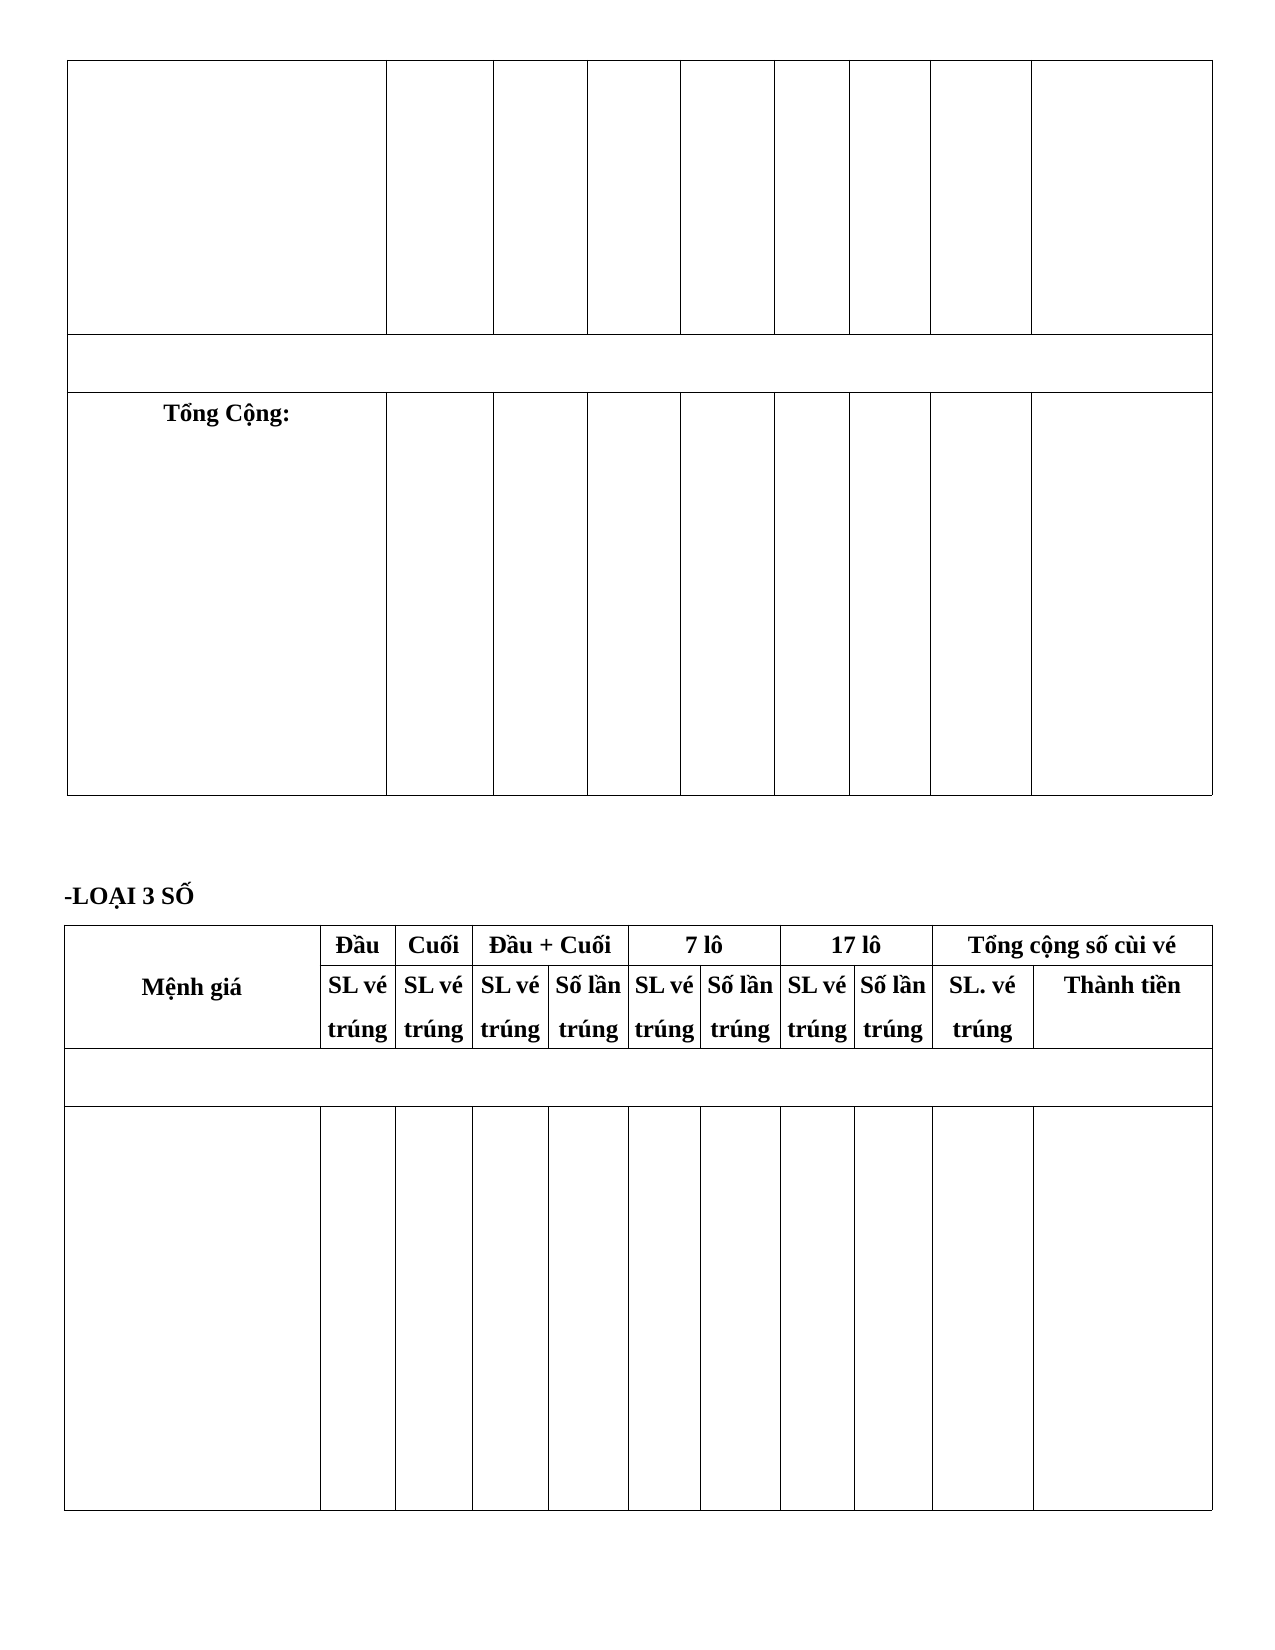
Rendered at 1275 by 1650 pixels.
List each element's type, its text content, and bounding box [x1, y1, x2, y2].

text </if> [64, 795, 1210, 824]
table_cell <get_tong_trathuong_2()['sl_2_c']> [494, 393, 587, 795]
table_cell <get_tong_trathuong_2()['sl_2_18']> [775, 393, 849, 795]
table_cell <get_trathuong_3(menhgia)['tong_thanhtien']> [1034, 1107, 1212, 1510]
table_cell <get_trathuong_3(menhgia)['sl_3_17_trung']> [855, 1107, 932, 1510]
table_cell <get_trathuong_2(menhgia)['tong_thanhtien']> [1032, 61, 1212, 333]
table_cell <get_trathuong_3(menhgia)['sl_3_7_trung']> [701, 1107, 780, 1510]
table_cell Số lần trúng [549, 966, 628, 1048]
table_cell <get_trathuong_3(menhgia)['sl_3_dc']> [473, 1107, 548, 1510]
table_header 17 lô [781, 926, 932, 965]
table_cell <get_trathuong_2(menhgia)['sl_2_c']> [494, 61, 587, 333]
table_cell <get_tong_trathuong_2()['tongcong']> [1032, 393, 1212, 795]
table_cell SL. vé trúng [933, 966, 1033, 1048]
table_cell <get_tong_trathuong_2()['sl_2_dc']> [588, 393, 680, 795]
table_cell <get_trathuong_2(menhgia)['tong_ve']> [931, 61, 1031, 333]
table_cell <get_tong_trathuong_2()['sl_2_d']> [387, 393, 493, 795]
table_header Đầu [321, 926, 395, 965]
table_cell <get_trathuong_3(menhgia)['sl_3_c']> [396, 1107, 472, 1510]
table_header Đầu + Cuối [473, 926, 628, 965]
table_cell Tổng Cộng: [68, 393, 386, 795]
table_cell <get_trathuong_2(menhgia)['sl_2_dc_trung']> [681, 61, 774, 333]
table_cell SL vé trúng [473, 966, 548, 1048]
table_cell SL vé trúng [781, 966, 854, 1048]
table_cell <get_trathuong_2(menhgia)['sl_2_dc']> [588, 61, 680, 333]
text <if test="get_tong_trathuong_3()['tongcong'] <> '0' "> [64, 838, 1210, 867]
table_cell <get_trathuong_2(menhgia)['sl_2_18']> [775, 61, 849, 333]
table_header Cuối [396, 926, 472, 965]
table_cell Số lần trúng [701, 966, 780, 1048]
table_cell <get_trathuong_3(menhgia)['sl_3_17']> [781, 1107, 854, 1510]
table_cell <get_trathuong_3(menhgia)['sl_3_7']> [629, 1107, 700, 1510]
table_cell <get_trathuong_3(menhgia)['sl_3_d']> [321, 1107, 395, 1510]
table_cell <get_trathuong_3(menhgia)['sl_3_dc_trung']> [549, 1107, 628, 1510]
table_cell <get_tong_trathuong_2()['sl_2_dc_trung']> [681, 393, 774, 795]
table_cell <get_trathuong_2(menhgia)['sl_2_d']> [387, 61, 493, 333]
table_cell <get_tong_trathuong_2()['sl_2_18_trung']> [850, 393, 930, 795]
table_cell SL vé trúng [321, 966, 395, 1048]
table_cell <get_trathuong_3(menhgia)['tong_ve']> [933, 1107, 1033, 1510]
table_header 7 lô [629, 926, 780, 965]
table_cell <menhgia.name> [68, 61, 386, 333]
table_cell SL vé trúng [629, 966, 700, 1048]
text -LOẠI 3 SỐ [64, 881, 1210, 910]
table_header Mệnh giá [65, 926, 320, 1048]
table_cell </for> [68, 335, 1212, 392]
table_cell Thành tiền [1034, 966, 1212, 1048]
table_cell Số lần trúng [855, 966, 932, 1048]
table_cell <for each="menhgia in get_menh_gia()"> [65, 1049, 1212, 1106]
table_cell <menhgia.name> [65, 1107, 320, 1510]
table_cell <get_tong_trathuong_2()['tongve']> [931, 393, 1031, 795]
table_cell SL vé trúng [396, 966, 472, 1048]
table_cell <get_trathuong_2(menhgia)['sl_2_18_trung']> [850, 61, 930, 333]
table_header Tổng cộng số cùi vé [933, 926, 1212, 965]
